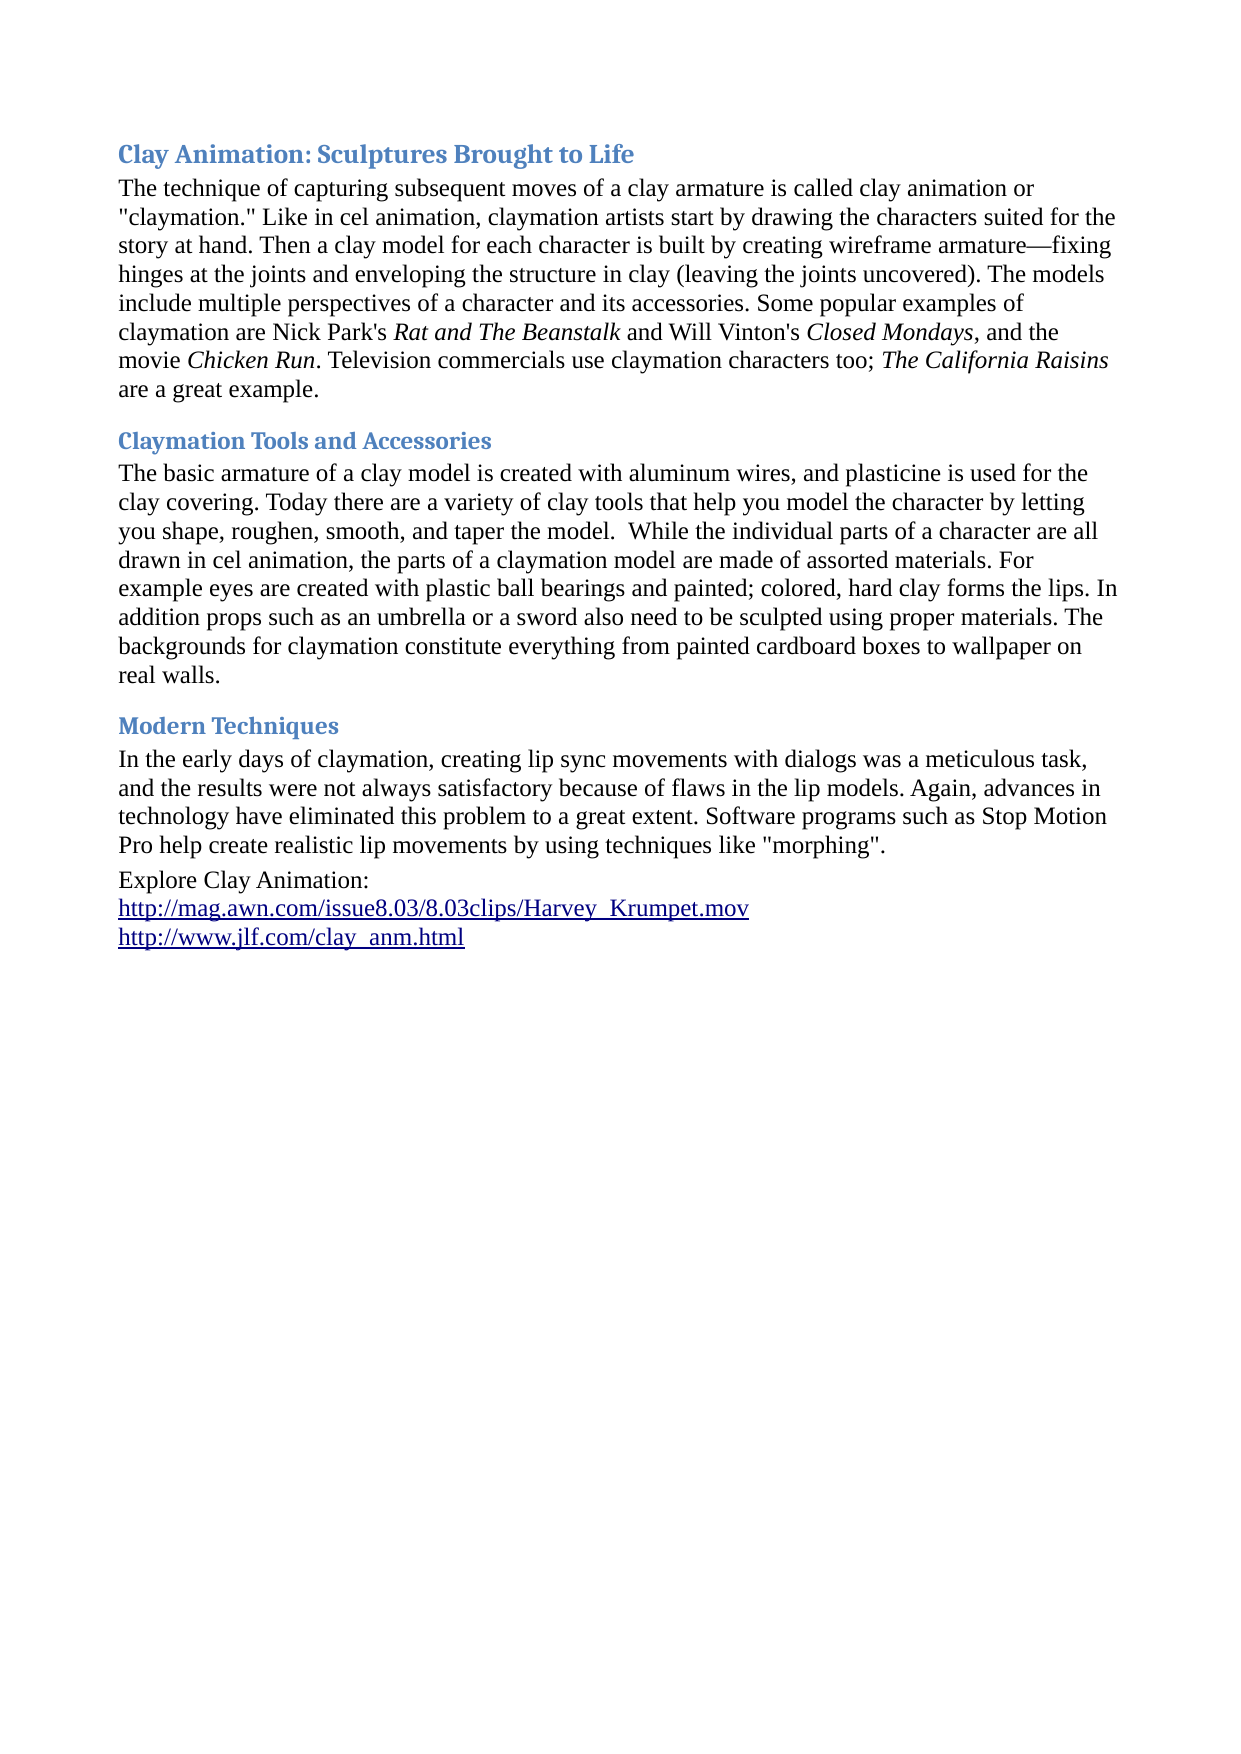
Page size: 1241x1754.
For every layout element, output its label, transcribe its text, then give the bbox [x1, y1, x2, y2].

text The basic armature of a clay model is created with aluminum wires, and plasticine is used for the clay covering. Today there are a variety of clay tools that help you model the character by letting you shape, roughen, smooth, and taper the model. While the individual parts of a character are all drawn in cel animation, the parts of a claymation model are made of assorted materials. For example eyes are created with plastic ball bearings and painted; colored, hard clay forms the lips. In addition props such as an umbrella or a sword also need to be sculpted using proper materials. The backgrounds for claymation constitute everything from painted cardboard boxes to wallpaper on real walls. [118, 458, 1122, 688]
subtitle Modern Techniques [118, 712, 1122, 741]
text The technique of capturing subsequent moves of a clay armature is called clay animation or "claymation." Like in cel animation, claymation artists start by drawing the characters suited for the story at hand. Then a clay model for each character is built by creating wireframe armature—fixing hinges at the joints and enveloping the structure in clay (leaving the joints uncovered). The models include multiple perspectives of a character and its accessories. Some popular examples of claymation are Nick Park's Rat and The Beanstalk and Will Vinton's Closed Mondays, and the movie Chicken Run. Television commercials use claymation characters too; The California Raisins are a great example. [118, 173, 1122, 403]
subtitle Claymation Tools and Accessories [118, 427, 1122, 456]
text Explore Clay Animation: http://mag.awn.com/issue8.03/8.03clips/Harvey_Krumpet.mov http://www.jlf.com/clay_anm.html [118, 865, 1122, 951]
text In the early days of claymation, creating lip sync movements with dialogs was a meticulous task, and the results were not always satisfactory because of flaws in the lip models. Again, advances in technology have eliminated this problem to a great extent. Software programs such as Stop Motion Pro help create realistic lip movements by using techniques like "morphing". [118, 744, 1122, 859]
subtitle Clay Animation: Sculptures Brought to Life [118, 139, 1122, 170]
